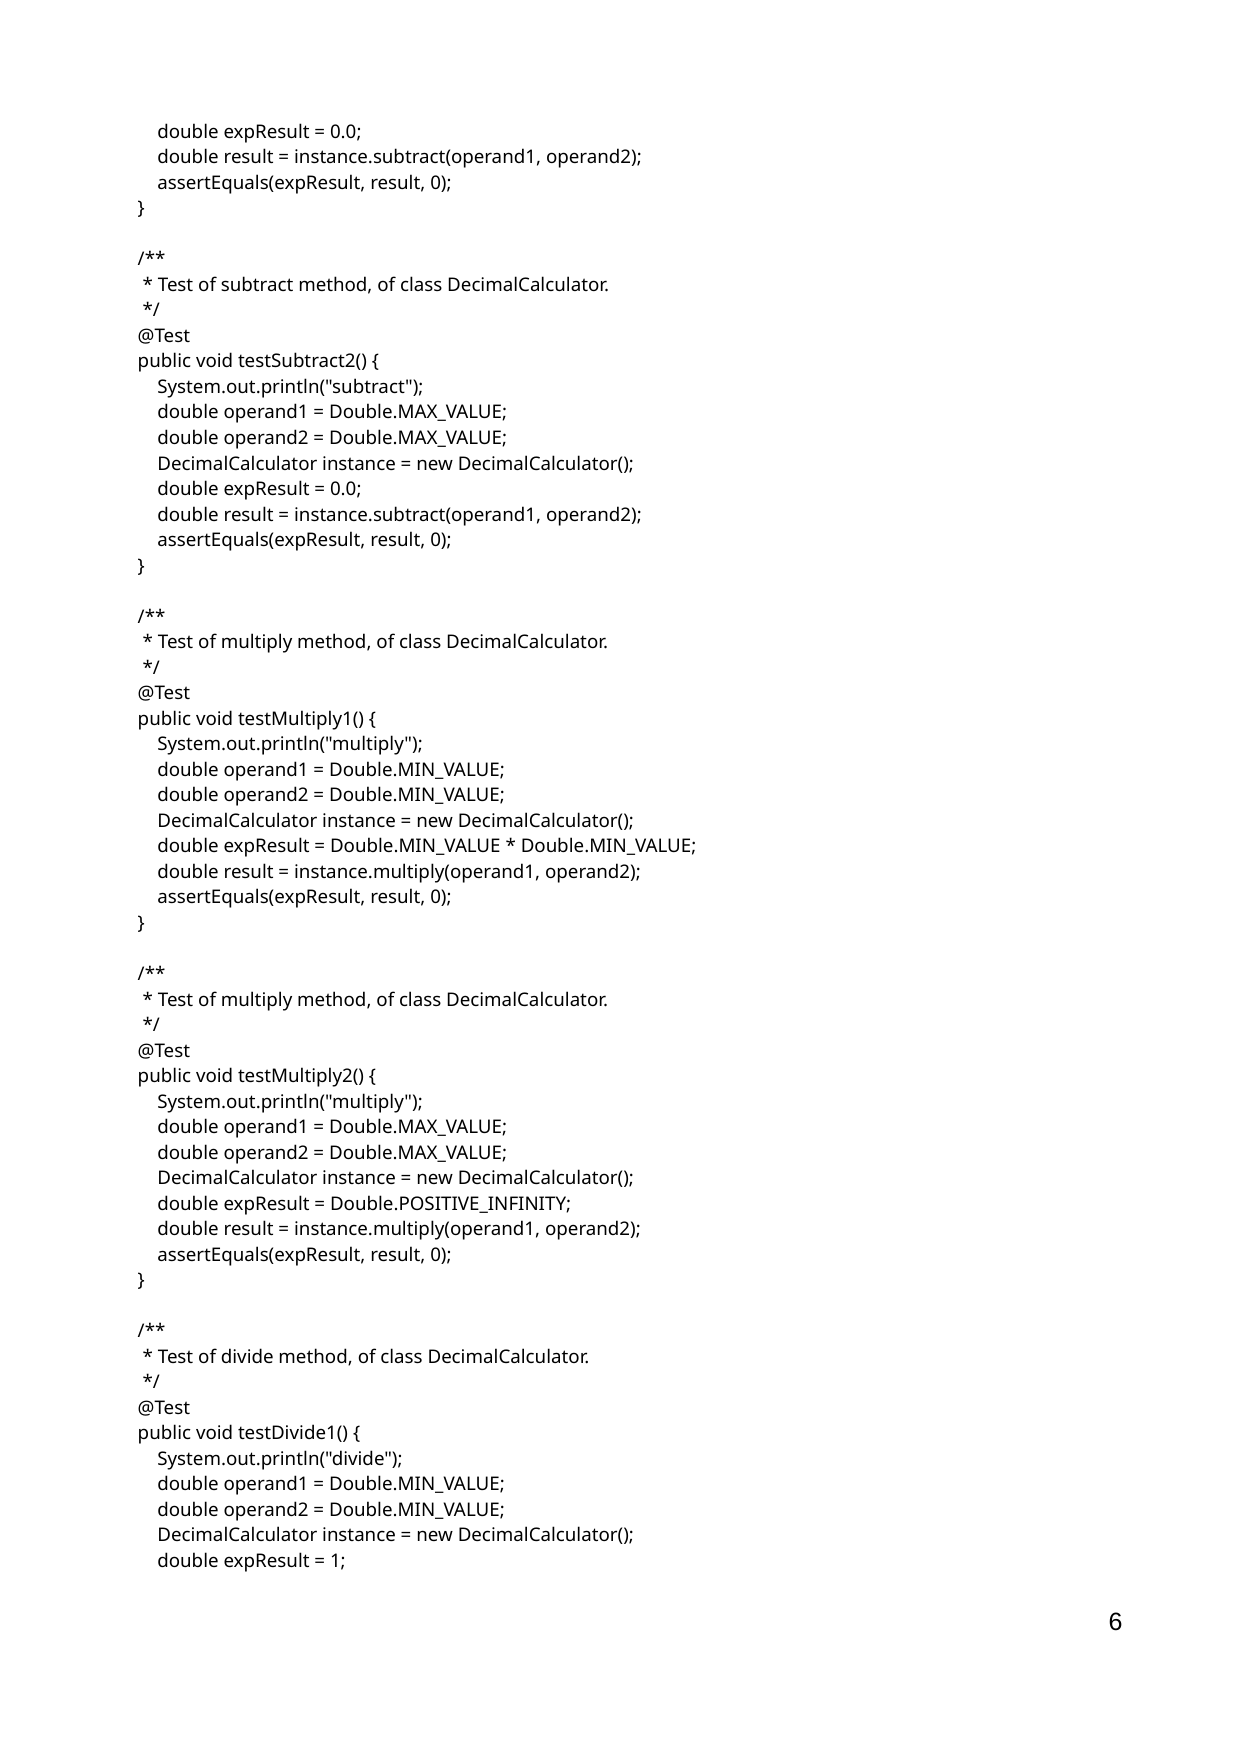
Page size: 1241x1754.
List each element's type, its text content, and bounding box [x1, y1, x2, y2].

text System.out.println("divide"); [118, 1445, 1122, 1471]
text double result = instance.subtract(operand1, operand2); [118, 144, 1122, 169]
text */ [118, 297, 1122, 322]
text double operand2 = Double.MAX_VALUE; [118, 1139, 1122, 1164]
text */ [118, 1011, 1122, 1037]
text double operand1 = Double.MAX_VALUE; [118, 399, 1122, 424]
text /** [118, 1318, 1122, 1343]
text * Test of multiply method, of class DecimalCalculator. [118, 986, 1122, 1011]
text System.out.println("subtract"); [118, 373, 1122, 399]
text double result = instance.multiply(operand1, operand2); [118, 1216, 1122, 1241]
text @Test [118, 1394, 1122, 1420]
text * Test of divide method, of class DecimalCalculator. [118, 1343, 1122, 1369]
text @Test [118, 679, 1122, 705]
text double expResult = 0.0; [118, 118, 1122, 144]
text public void testSubtract2() { [118, 348, 1122, 373]
text double operand1 = Double.MIN_VALUE; [118, 756, 1122, 782]
text @Test [118, 1037, 1122, 1062]
text double expResult = 0.0; [118, 475, 1122, 501]
text double result = instance.subtract(operand1, operand2); [118, 501, 1122, 526]
text * Test of multiply method, of class DecimalCalculator. [118, 628, 1122, 654]
text DecimalCalculator instance = new DecimalCalculator(); [118, 1164, 1122, 1190]
text public void testDivide1() { [118, 1420, 1122, 1445]
text public void testMultiply2() { [118, 1062, 1122, 1088]
text } [118, 1267, 1122, 1292]
text double operand1 = Double.MAX_VALUE; [118, 1113, 1122, 1139]
text */ [118, 1369, 1122, 1394]
text assertEquals(expResult, result, 0); [118, 1241, 1122, 1267]
text @Test [118, 322, 1122, 348]
text } [118, 552, 1122, 577]
text DecimalCalculator instance = new DecimalCalculator(); [118, 1522, 1122, 1547]
text double operand1 = Double.MIN_VALUE; [118, 1471, 1122, 1496]
text public void testMultiply1() { [118, 705, 1122, 731]
text double expResult = Double.POSITIVE_INFINITY; [118, 1190, 1122, 1216]
text } [118, 195, 1122, 220]
text double operand2 = Double.MIN_VALUE; [118, 1496, 1122, 1522]
text DecimalCalculator instance = new DecimalCalculator(); [118, 807, 1122, 833]
text /** [118, 960, 1122, 986]
text */ [118, 654, 1122, 679]
text double operand2 = Double.MAX_VALUE; [118, 424, 1122, 450]
text /** [118, 603, 1122, 628]
text System.out.println("multiply"); [118, 731, 1122, 756]
text assertEquals(expResult, result, 0); [118, 169, 1122, 195]
text System.out.println("multiply"); [118, 1088, 1122, 1113]
text assertEquals(expResult, result, 0); [118, 884, 1122, 909]
text assertEquals(expResult, result, 0); [118, 526, 1122, 552]
text double expResult = 1; [118, 1547, 1122, 1573]
text double operand2 = Double.MIN_VALUE; [118, 782, 1122, 807]
text /** [118, 246, 1122, 271]
text double result = instance.multiply(operand1, operand2); [118, 858, 1122, 884]
text double expResult = Double.MIN_VALUE * Double.MIN_VALUE; [118, 833, 1122, 858]
text * Test of subtract method, of class DecimalCalculator. [118, 271, 1122, 297]
text DecimalCalculator instance = new DecimalCalculator(); [118, 450, 1122, 475]
text } [118, 909, 1122, 935]
